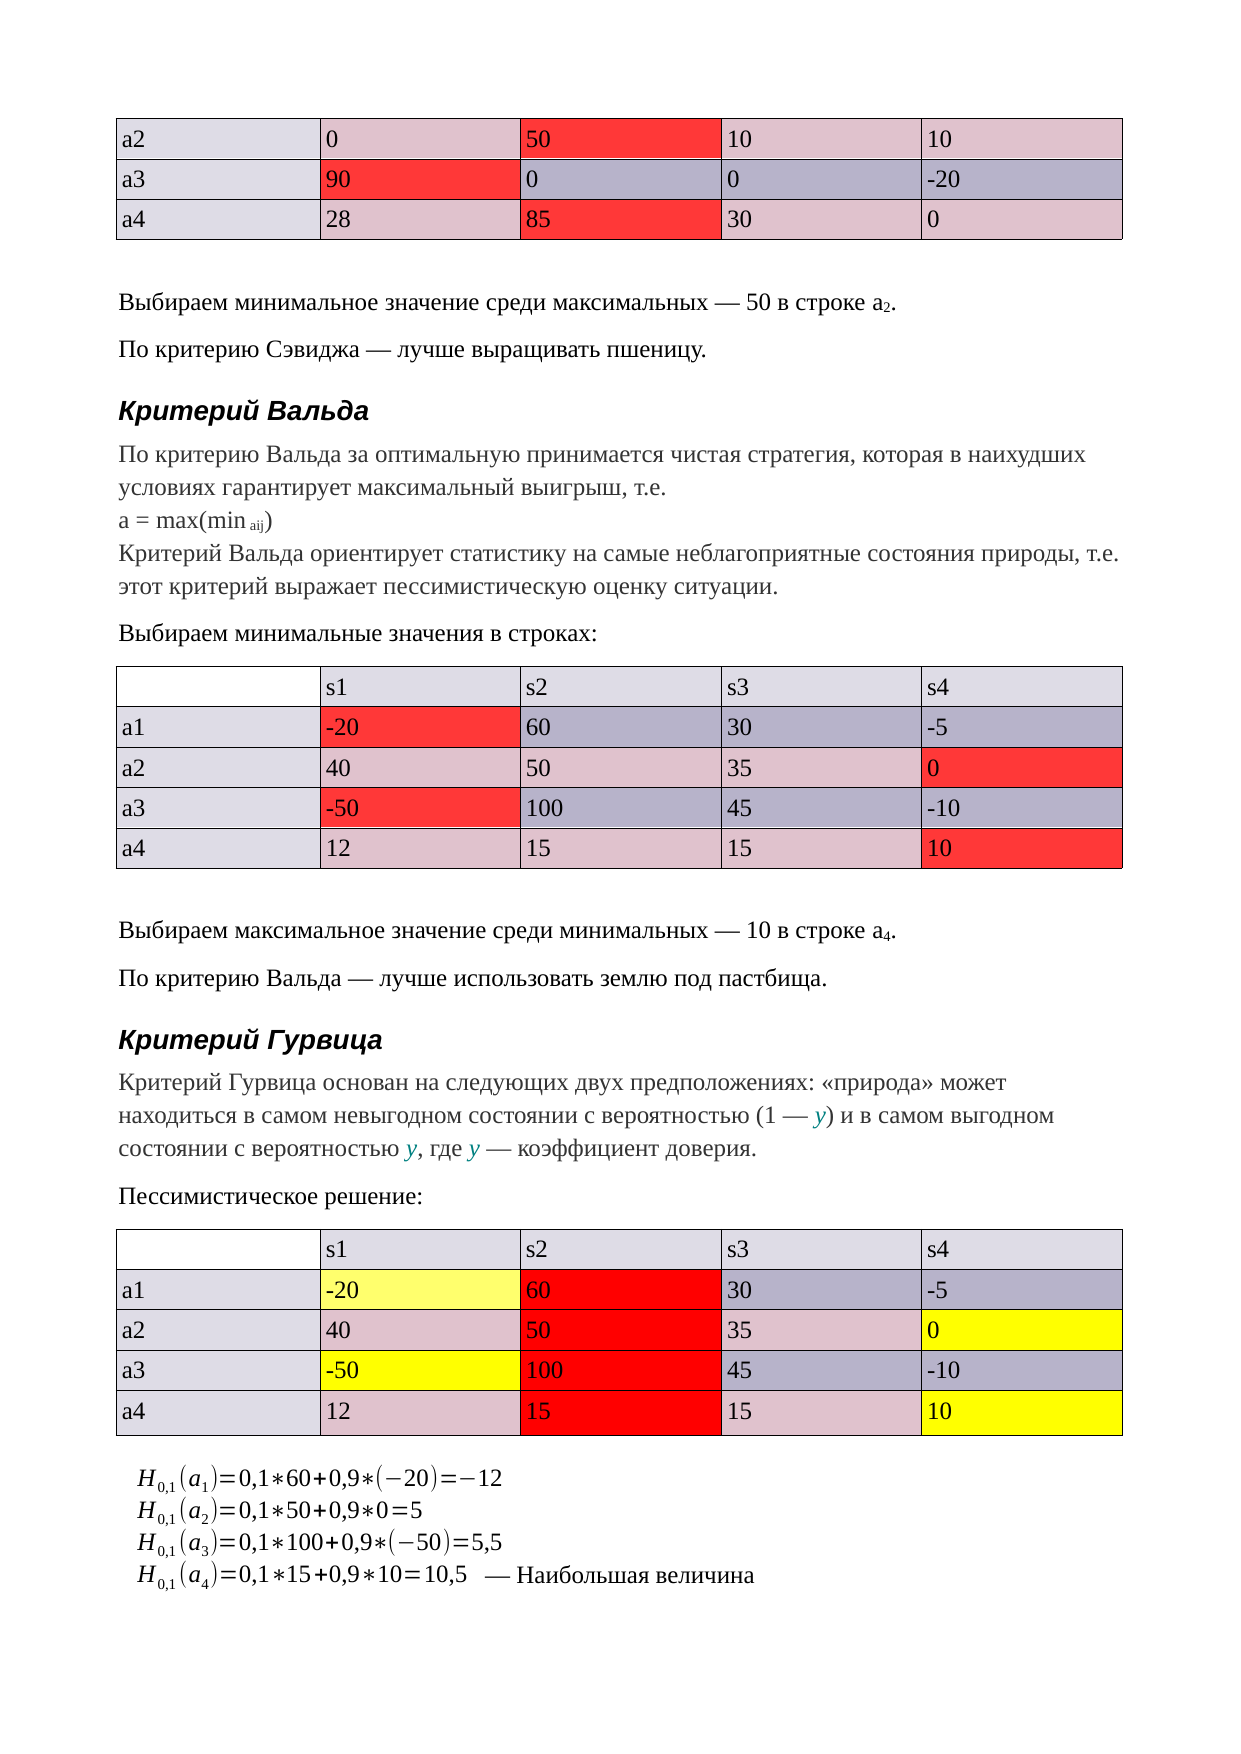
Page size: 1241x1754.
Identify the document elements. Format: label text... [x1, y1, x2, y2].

table_header s2 [521, 1230, 721, 1269]
table_cell 50 [521, 748, 721, 787]
table_cell 35 [722, 748, 921, 787]
table_cell 15 [521, 1391, 721, 1435]
table_cell 50 [521, 119, 721, 158]
table_cell 40 [321, 748, 520, 787]
table_cell 100 [521, 1351, 721, 1390]
text Выбираем минимальные значения в строках: [118, 618, 1122, 647]
table_cell 60 [521, 1270, 721, 1309]
table_cell 30 [722, 707, 921, 747]
table_cell -50 [321, 1351, 520, 1390]
table_cell 45 [722, 788, 921, 827]
table_cell a1 [117, 1270, 320, 1309]
subtitle Критерий Гурвица [118, 1023, 1122, 1055]
table_cell 0 [922, 1310, 1122, 1350]
table_cell 12 [321, 829, 520, 868]
table_cell a4 [117, 1391, 320, 1435]
table_cell 100 [521, 788, 721, 827]
table_cell 0 [521, 160, 721, 199]
table_header [117, 667, 320, 706]
table_cell 45 [722, 1351, 921, 1390]
table_cell 15 [722, 1391, 921, 1435]
text Критерий Гурвица основан на следующих двух предположениях: «природа» может находиться в самом невыгодном состоянии с вероятностью (1 — y) и в самом выгодном состоянии с вероятностью y, где y — коэффициент доверия. [118, 1067, 1122, 1162]
table_cell a3 [117, 788, 320, 827]
table_cell 0 [922, 748, 1122, 787]
table_cell -5 [922, 707, 1122, 747]
table_cell a2 [117, 1310, 320, 1350]
text По критерию Сэвиджа — лучше выращивать пшеницу. [118, 334, 1122, 363]
table_cell 50 [521, 1310, 721, 1350]
text Выбираем минимальное значение среди максимальных — 50 в строке a2. [118, 287, 1122, 316]
table_cell 0 [321, 119, 520, 158]
table_cell a3 [117, 160, 320, 199]
subtitle Критерий Вальда [118, 394, 1122, 426]
table_cell -10 [922, 788, 1122, 827]
table_cell 90 [321, 160, 520, 199]
table_cell 10 [922, 119, 1122, 158]
table_header s1 [321, 667, 520, 706]
table_cell -20 [321, 707, 520, 747]
table_cell 10 [922, 1391, 1122, 1435]
table_cell -20 [321, 1270, 520, 1309]
table_header s4 [922, 667, 1122, 706]
table_cell 35 [722, 1310, 921, 1350]
table_header s1 [321, 1230, 520, 1269]
table_cell -50 [321, 788, 520, 827]
table_cell 30 [722, 200, 921, 239]
table_header [117, 1230, 320, 1269]
table_cell 40 [321, 1310, 520, 1350]
table_cell 12 [321, 1391, 520, 1435]
table_cell 60 [521, 707, 721, 747]
table_cell 0 [722, 160, 921, 199]
table_cell a3 [117, 1351, 320, 1390]
table_cell a4 [117, 829, 320, 868]
text Пессимистическое решение: [118, 1181, 1122, 1210]
table_cell 85 [521, 200, 721, 239]
text По критерию Вальда за оптимальную принимается чистая стратегия, которая в наихудших условиях гарантирует максимальный выигрыш, т.е. a = max(min aij) Критерий Вальда ориентирует статистику на самые неблагоприятные состояния природы, т.е. этот критерий выражает пессимистическую оценку ситуации. [118, 439, 1122, 600]
table_cell -10 [922, 1351, 1122, 1390]
table_cell 15 [521, 829, 721, 868]
table_header s2 [521, 667, 721, 706]
table_cell 10 [922, 829, 1122, 868]
table_cell -20 [922, 160, 1122, 199]
table_cell 15 [722, 829, 921, 868]
table_cell a4 [117, 200, 320, 239]
table_cell a1 [117, 707, 320, 747]
table_header s3 [722, 1230, 921, 1269]
table_cell -5 [922, 1270, 1122, 1309]
text Выбираем максимальное значение среди минимальных — 10 в строке a4. [118, 915, 1122, 944]
table_cell 10 [722, 119, 921, 158]
table_header s3 [722, 667, 921, 706]
table_cell 0 [922, 200, 1122, 239]
table_cell 28 [321, 200, 520, 239]
text — Наибольшая величина [118, 1560, 1122, 1592]
table_header s4 [922, 1230, 1122, 1269]
table_cell 30 [722, 1270, 921, 1309]
table_cell a2 [117, 119, 320, 158]
text По критерию Вальда — лучше использовать землю под пастбища. [118, 963, 1122, 992]
table_cell a2 [117, 748, 320, 787]
